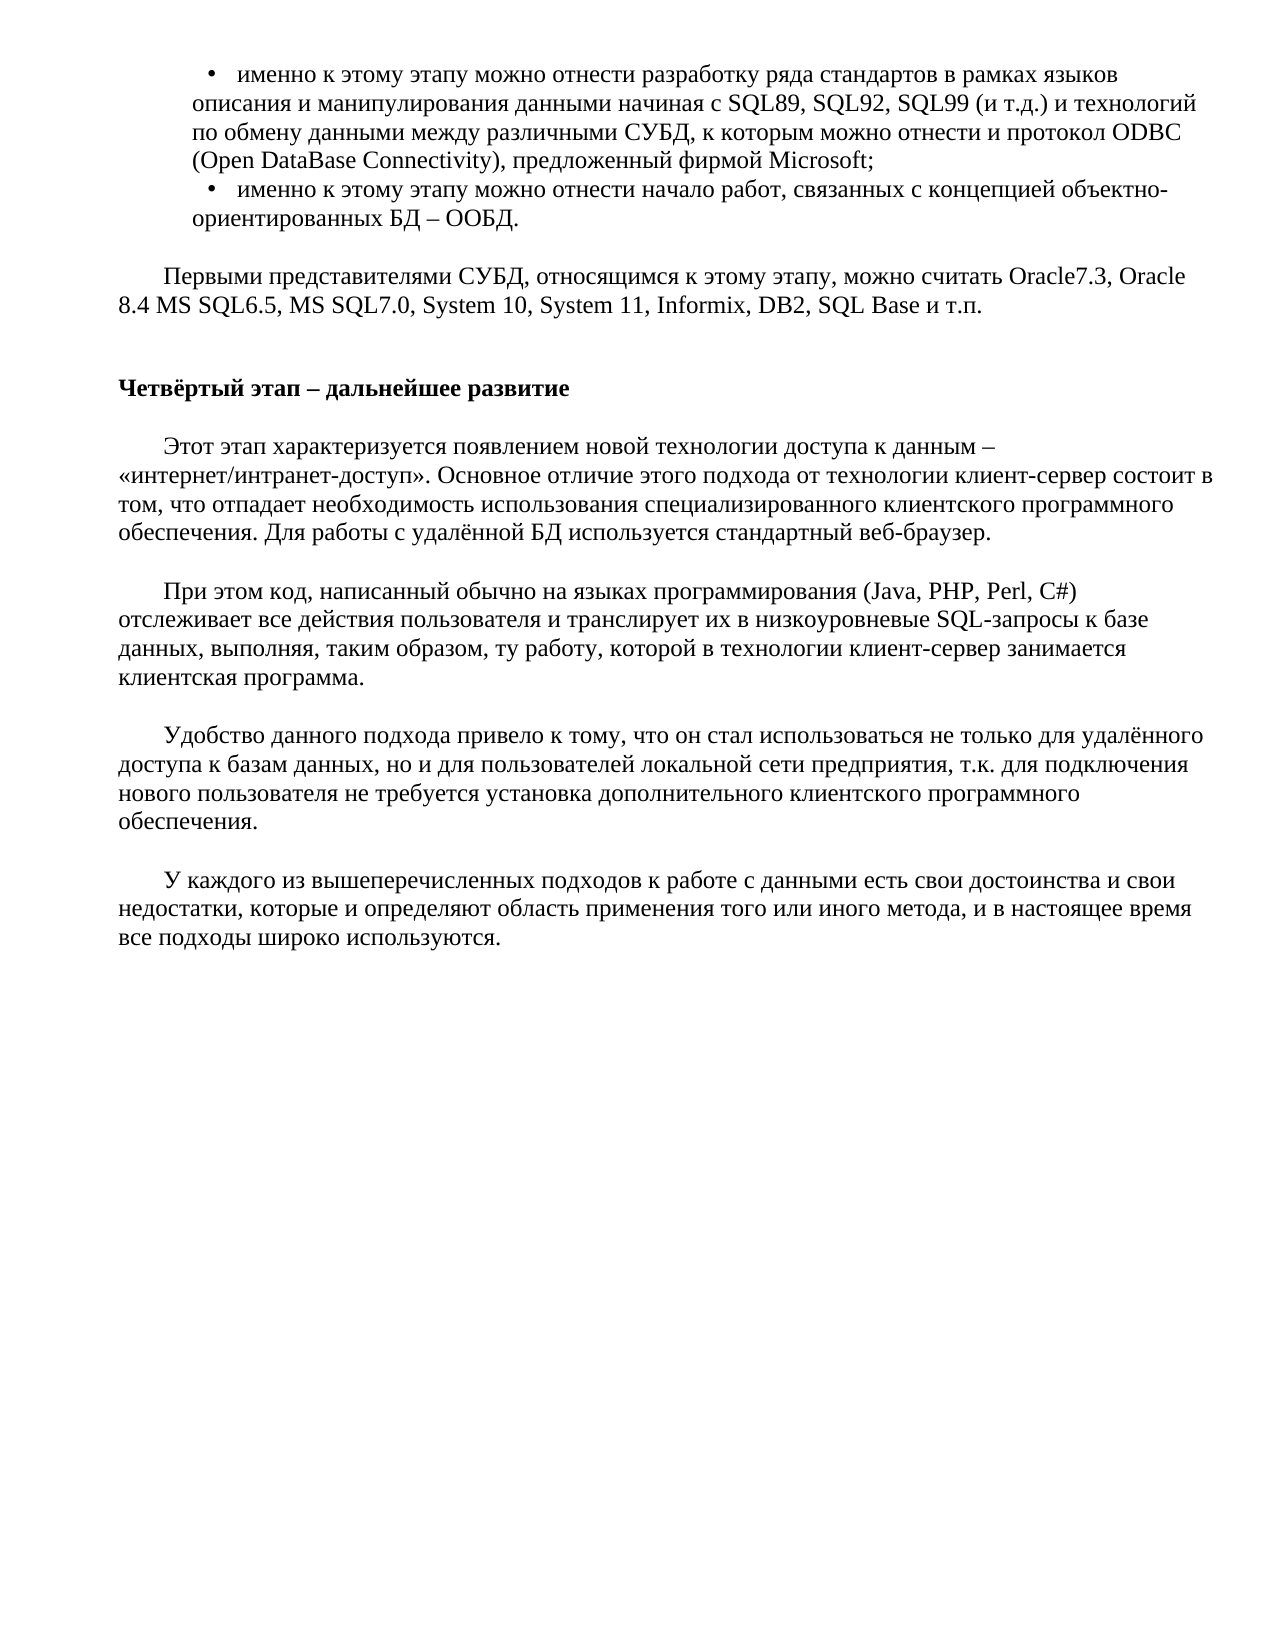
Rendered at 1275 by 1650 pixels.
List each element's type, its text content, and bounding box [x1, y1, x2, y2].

subtitle Четвёртый этап – дальнейшее развитие [118, 373, 1216, 402]
text У каждого из вышеперечисленных подходов к работе с данными есть свои достоинства и свои недостатки, которые и определяют область применения того или иного метода, и в настоящее время все подходы широко используются. [118, 865, 1216, 951]
list именно к этому этапу можно отнести разработку ряда стандартов в рамках языков описания и манипулирования данными начиная с SQL89, SQL92, SQL99 (и т.д.) и технологий по обмену данными между различными СУБД, к которым можно отнести и протокол ODBC (Open DataBase Connectivity), предложенный фирмой Microsoft; [162, 59, 1216, 174]
list именно к этому этапу можно отнести начало работ, связанных с концепцией объектно-ориентированных БД – ООБД. [162, 174, 1216, 232]
text Этот этап характеризуется появлением новой технологии доступа к данным – «интернет/интранет-доступ». Основное отличие этого подхода от технологии клиент-сервер состоит в том, что отпадает необходимость использования специализированного клиентского программного обеспечения. Для работы с удалённой БД используется стандартный веб-браузер. [118, 431, 1216, 546]
text Удобство данного подхода привело к тому, что он стал использоваться не только для удалённого доступа к базам данных, но и для пользователей локальной сети предприятия, т.к. для подключения нового пользователя не требуется установка дополнительного клиентского программного обеспечения. [118, 720, 1216, 835]
text При этом код, написанный обычно на языках программирования (Java, PHP, Perl, C#) отслеживает все действия пользователя и транслирует их в низкоуровневые SQL-запросы к базе данных, выполняя, таким образом, ту работу, которой в технологии клиент-сервер занимается клиентская программа. [118, 576, 1216, 691]
text Первыми представителями СУБД, относящимся к этому этапу, можно считать Oracle7.3, Oracle 8.4 MS SQL6.5, MS SQL7.0, System 10, System 11, Informix, DB2, SQL Base и т.п. [118, 261, 1216, 318]
